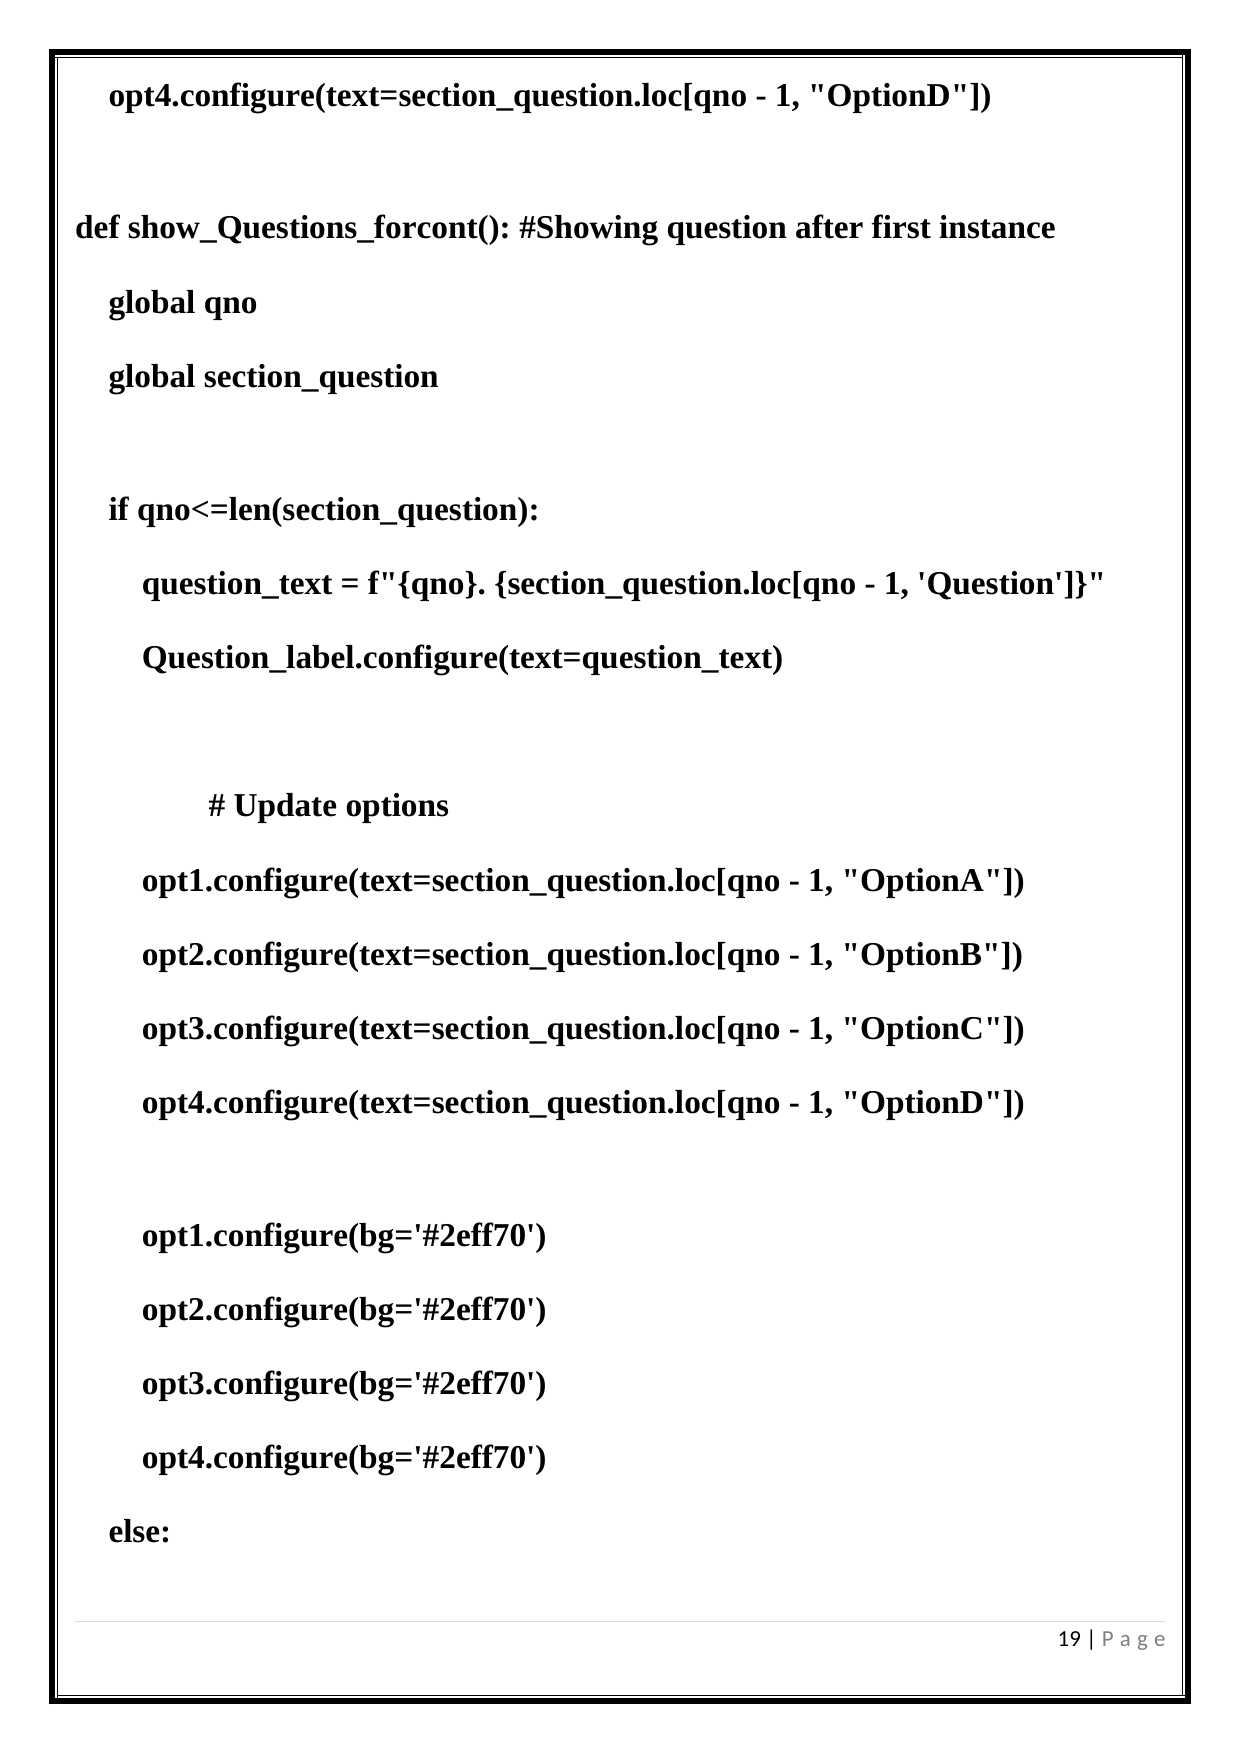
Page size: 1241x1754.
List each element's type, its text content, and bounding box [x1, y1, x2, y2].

text opt4.configure(text=section_question.loc[qno - 1, "OptionD"]) [75, 1082, 1165, 1121]
text global qno [75, 282, 1165, 320]
text global section_question [75, 356, 1165, 394]
text opt4.configure(text=section_question.loc[qno - 1, "OptionD"]) [75, 75, 1165, 113]
text opt3.configure(text=section_question.loc[qno - 1, "OptionC"]) [75, 1008, 1165, 1046]
text opt2.configure(text=section_question.loc[qno - 1, "OptionB"]) [75, 934, 1165, 972]
text opt2.configure(bg='#2eff70') [75, 1289, 1165, 1328]
text opt4.configure(bg='#2eff70') [75, 1438, 1165, 1476]
text opt1.configure(bg='#2eff70') [75, 1215, 1165, 1253]
text opt3.configure(bg='#2eff70') [75, 1363, 1165, 1402]
text Question_label.configure(text=question_text) [75, 637, 1165, 676]
text question_text = f"{qno}. {section_question.loc[qno - 1, 'Question']}" [75, 563, 1165, 601]
text else: [75, 1512, 1165, 1550]
text # Update options [75, 786, 1165, 824]
text if qno<=len(section_question): [75, 489, 1165, 527]
text def show_Questions_forcont(): #Showing question after first instance [75, 208, 1165, 246]
text opt1.configure(text=section_question.loc[qno - 1, "OptionA"]) [75, 860, 1165, 898]
